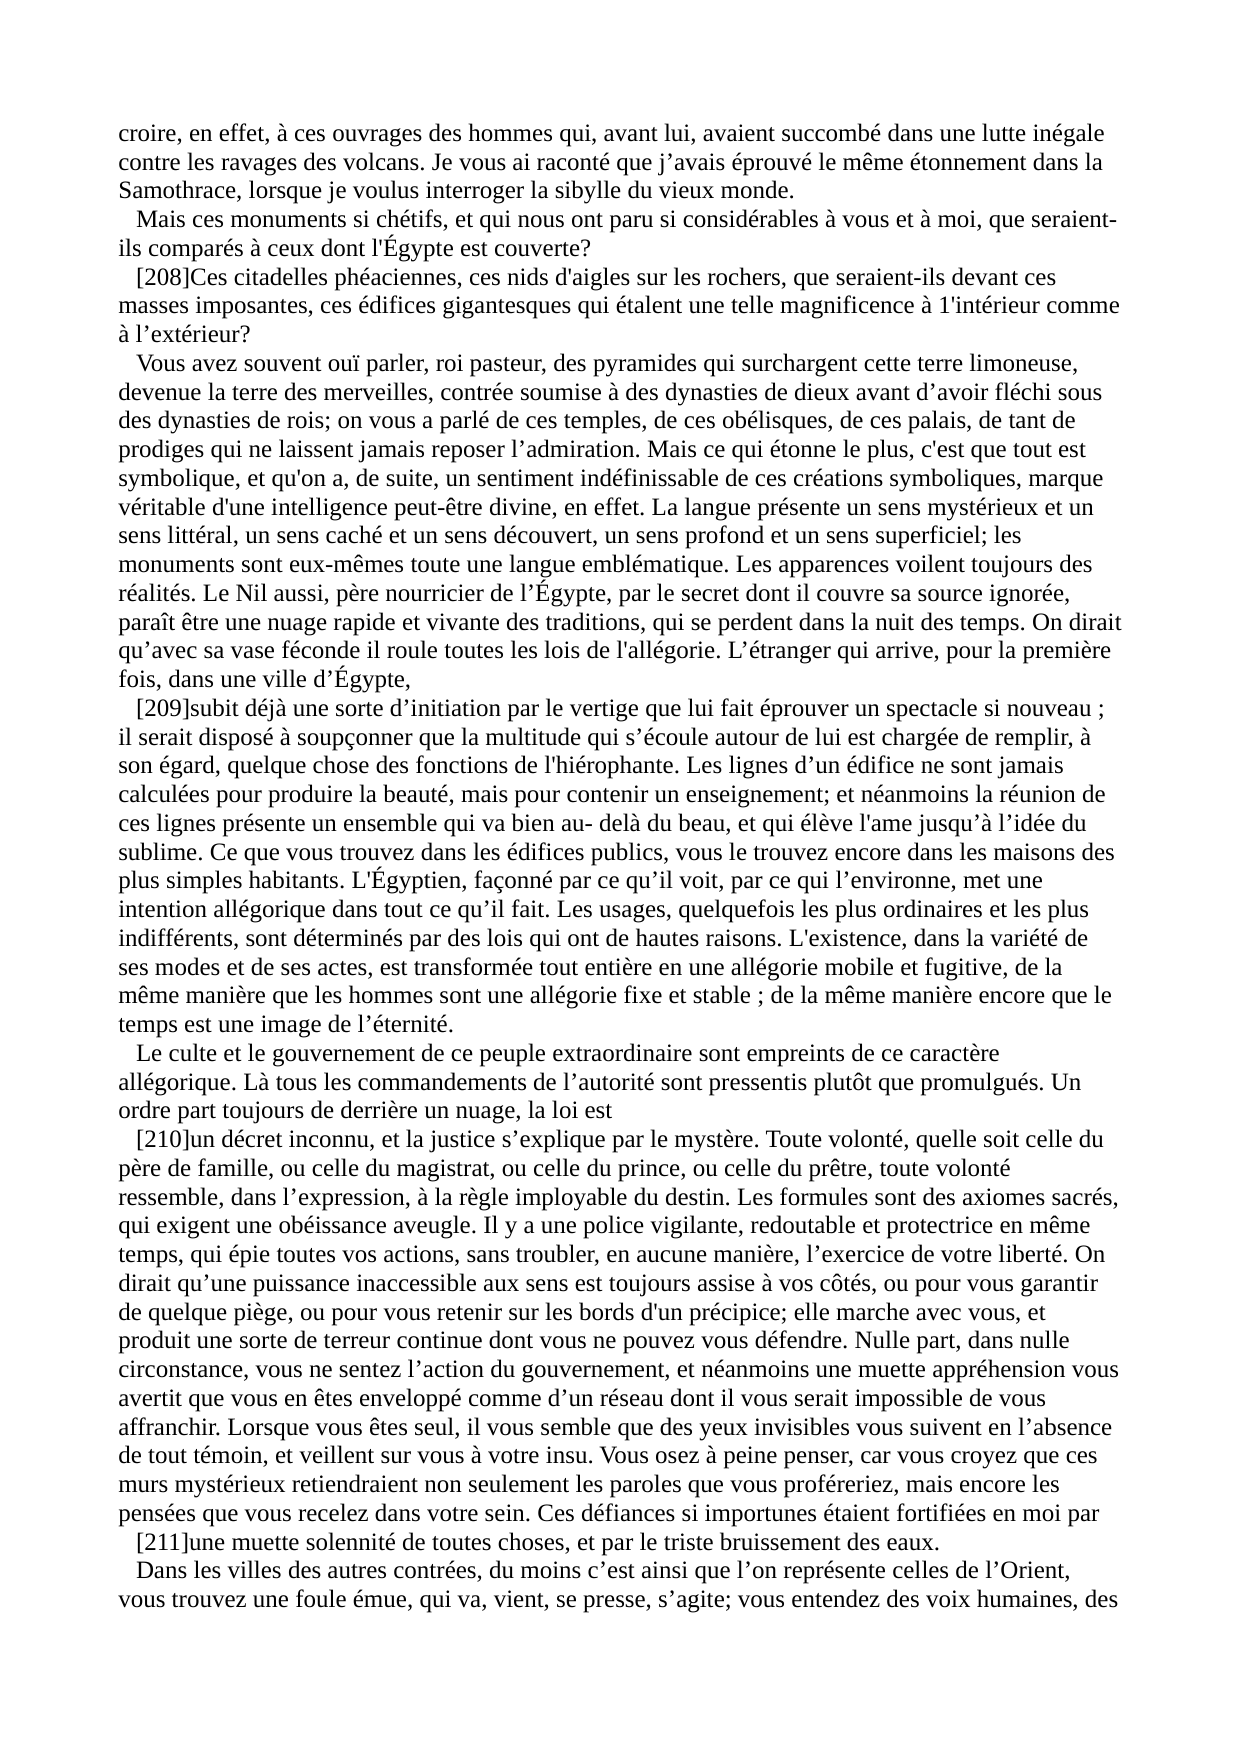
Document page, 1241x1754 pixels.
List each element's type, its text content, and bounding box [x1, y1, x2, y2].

text [209]subit déjà une sorte d’initiation par le vertige que lui fait éprouver un spectacle si nouveau ; il serait disposé à soupçonner que la multitude qui s’écoule autour de lui est chargée de remplir, à son égard, quelque chose des fonctions de l'hiérophante. Les lignes d’un édifice ne sont jamais calculées pour produire la beauté, mais pour contenir un enseignement; et néanmoins la réunion de ces lignes présente un ensemble qui va bien au- delà du beau, et qui élève l'ame jusqu’à l’idée du sublime. Ce que vous trouvez dans les édifices publics, vous le trouvez encore dans les maisons des plus simples habitants. L'Égyptien, façonné par ce qu’il voit, par ce qui l’environne, met une intention allégorique dans tout ce qu’il fait. Les usages, quelquefois les plus ordinaires et les plus indifférents, sont déterminés par des lois qui ont de hautes raisons. L'existence, dans la variété de ses modes et de ses actes, est transformée tout entière en une allégorie mobile et fugitive, de la même manière que les hommes sont une allégorie fixe et stable ; de la même manière encore que le temps est une image de l’éternité. [118, 693, 1122, 1038]
text croire, en effet, à ces ouvrages des hommes qui, avant lui, avaient succombé dans une lutte inégale contre les ravages des volcans. Je vous ai raconté que j’avais éprouvé le même étonnement dans la Samothrace, lorsque je voulus interroger la sibylle du vieux monde. [118, 118, 1122, 204]
text Le culte et le gouvernement de ce peuple extraordinaire sont empreints de ce caractère allégorique. Là tous les commandements de l’autorité sont pressentis plutôt que promulgués. Un ordre part toujours de derrière un nuage, la loi est [118, 1038, 1122, 1124]
text [208]Ces citadelles phéaciennes, ces nids d'aigles sur les rochers, que seraient-ils devant ces masses imposantes, ces édifices gigantesques qui étalent une telle magnificence à 1'intérieur comme à l’extérieur? [118, 262, 1122, 348]
text [211]une muette solennité de toutes choses, et par le triste bruissement des eaux. [118, 1527, 1122, 1556]
text [210]un décret inconnu, et la justice s’explique par le mystère. Toute volonté, quelle soit celle du père de famille, ou celle du magistrat, ou celle du prince, ou celle du prêtre, toute volonté ressemble, dans l’expression, à la règle imployable du destin. Les formules sont des axiomes sacrés, qui exigent une obéissance aveugle. Il y a une police vigilante, redoutable et protectrice en même temps, qui épie toutes vos actions, sans troubler, en aucune manière, l’exercice de votre liberté. On dirait qu’une puissance inaccessible aux sens est toujours assise à vos côtés, ou pour vous garantir de quelque piège, ou pour vous retenir sur les bords d'un précipice; elle marche avec vous, et produit une sorte de terreur continue dont vous ne pouvez vous défendre. Nulle part, dans nulle circonstance, vous ne sentez l’action du gouvernement, et néanmoins une muette appréhension vous avertit que vous en êtes enveloppé comme d’un réseau dont il vous serait impossible de vous affranchir. Lorsque vous êtes seul, il vous semble que des yeux invisibles vous suivent en l’absence de tout témoin, et veillent sur vous à votre insu. Vous osez à peine penser, car vous croyez que ces murs mystérieux retiendraient non seulement les paroles que vous proféreriez, mais encore les pensées que vous recelez dans votre sein. Ces défiances si importunes étaient fortifiées en moi par [118, 1124, 1122, 1527]
text Dans les villes des autres contrées, du moins c’est ainsi que l’on représente celles de l’Orient, vous trouvez une foule émue, qui va, vient, se presse, s’agite; vous entendez des voix humaines, des [118, 1556, 1122, 1613]
text Mais ces monuments si chétifs, et qui nous ont paru si considérables à vous et à moi, que seraient-ils comparés à ceux dont l'Égypte est couverte? [118, 204, 1122, 262]
text Vous avez souvent ouï parler, roi pasteur, des pyramides qui surchargent cette terre limoneuse, devenue la terre des merveilles, contrée soumise à des dynasties de dieux avant d’avoir fléchi sous des dynasties de rois; on vous a parlé de ces temples, de ces obélisques, de ces palais, de tant de prodiges qui ne laissent jamais reposer l’admiration. Mais ce qui étonne le plus, c'est que tout est symbolique, et qu'on a, de suite, un sentiment indéfinissable de ces créations symboliques, marque véritable d'une intelligence peut-être divine, en effet. La langue présente un sens mystérieux et un sens littéral, un sens caché et un sens découvert, un sens profond et un sens superficiel; les monuments sont eux-mêmes toute une langue emblématique. Les apparences voilent toujours des réalités. Le Nil aussi, père nourricier de l’Égypte, par le secret dont il couvre sa source ignorée, paraît être une nuage rapide et vivante des traditions, qui se perdent dans la nuit des temps. On dirait qu’avec sa vase féconde il roule toutes les lois de l'allégorie. L’étranger qui arrive, pour la première fois, dans une ville d’Égypte, [118, 348, 1122, 693]
